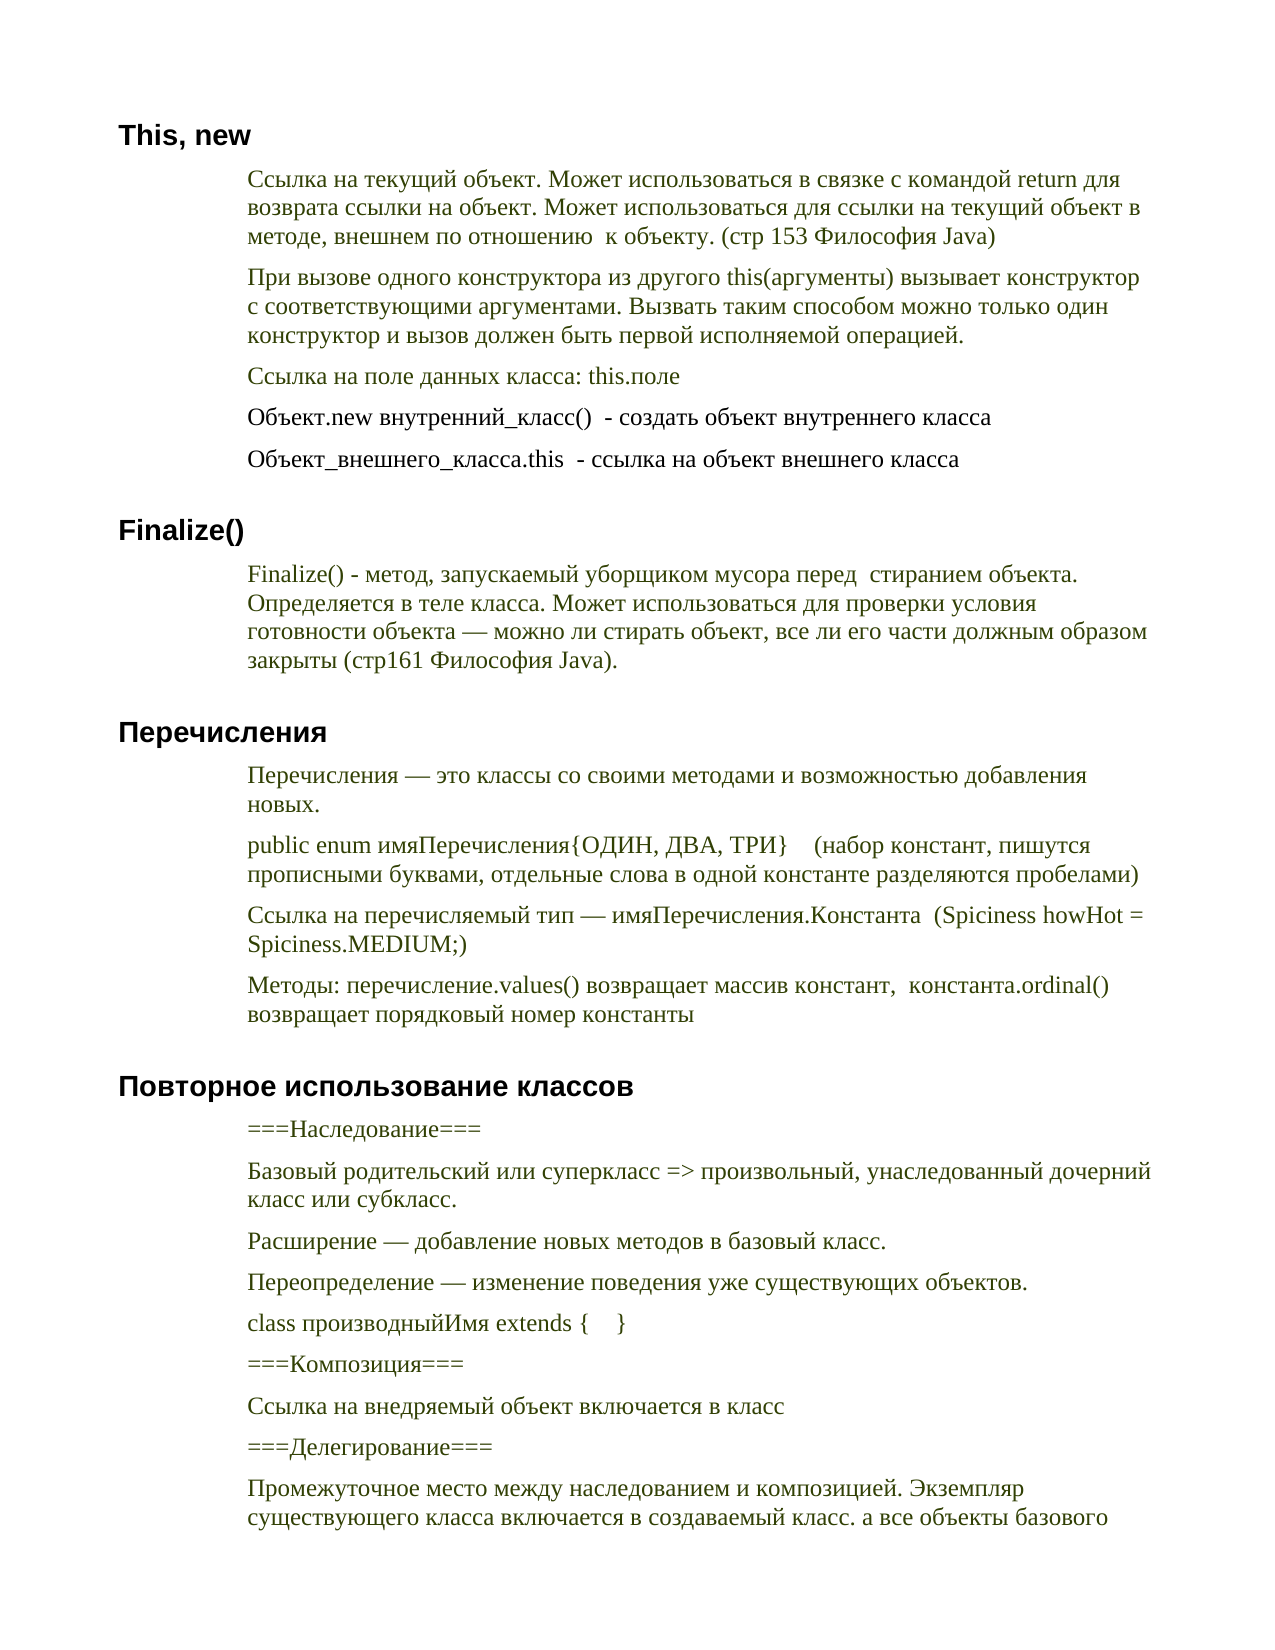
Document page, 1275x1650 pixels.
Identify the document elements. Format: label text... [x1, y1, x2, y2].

text Ссылка на внедряемый объект включается в класс [247, 1391, 1157, 1419]
text Объект_внешнего_класса.this - ссылка на объект внешнего класса [247, 444, 1157, 472]
text Finalize() - метод, запускаемый уборщиком мусора перед стиранием объекта. Определяется в теле класса. Может использоваться для проверки условия готовности объекта — можно ли стирать объект, все ли его части должным образом закрыты (стр161 Философия Java). [247, 559, 1157, 674]
text Промежуточное место между наследованием и композицией. Экземпляр существующего класса включается в создаваемый класс. а все объекты базового [247, 1473, 1157, 1531]
text public enum имяПеречисления{ОДИН, ДВА, ТРИ} (набор констант, пишутся прописными буквами, отдельные слова в одной константе разделяются пробелами) [247, 831, 1157, 888]
text ===Композиция=== [247, 1349, 1157, 1378]
subtitle This, new [118, 118, 1157, 152]
text ===Наследование=== [247, 1114, 1157, 1143]
text Ссылка на поле данных класса: this.поле [247, 361, 1157, 390]
subtitle Finalize() [118, 513, 1157, 547]
text Ссылка на перечисляемый тип — имяПеречисления.Константа (Spiciness howHot = Spiciness.MEDIUM;) [247, 901, 1157, 958]
subtitle Повторное использование классов [118, 1069, 1157, 1103]
text Ссылка на текущий объект. Может использоваться в связке с командой return для возврата ссылки на объект. Может использоваться для ссылки на текущий объект в методе, внешнем по отношению к объекту. (стр 153 Философия Java) [247, 164, 1157, 250]
text Переопределение — изменение поведения уже существующих объектов. [247, 1267, 1157, 1296]
text Базовый родительский или суперкласс => произвольный, унаследованный дочерний класс или субкласс. [247, 1156, 1157, 1213]
text Объект.new внутренний_класс() - создать объект внутреннего класса [247, 402, 1157, 431]
text Перечисления — это классы со своими методами и возможностью добавления новых. [247, 761, 1157, 818]
text Методы: перечисление.values() возвращает массив констант, константа.ordinal() возвращает порядковый номер константы [247, 971, 1157, 1028]
subtitle Перечисления [118, 715, 1157, 748]
text При вызове одного конструктора из другого this(аргументы) вызывает конструктор с соответствующими аргументами. Вызвать таким способом можно только один конструктор и вызов должен быть первой исполняемой операцией. [247, 262, 1157, 349]
text class производныйИмя extends { } [247, 1308, 1157, 1337]
text Расширение — добавление новых методов в базовый класс. [247, 1226, 1157, 1254]
text ===Делегирование=== [247, 1432, 1157, 1461]
